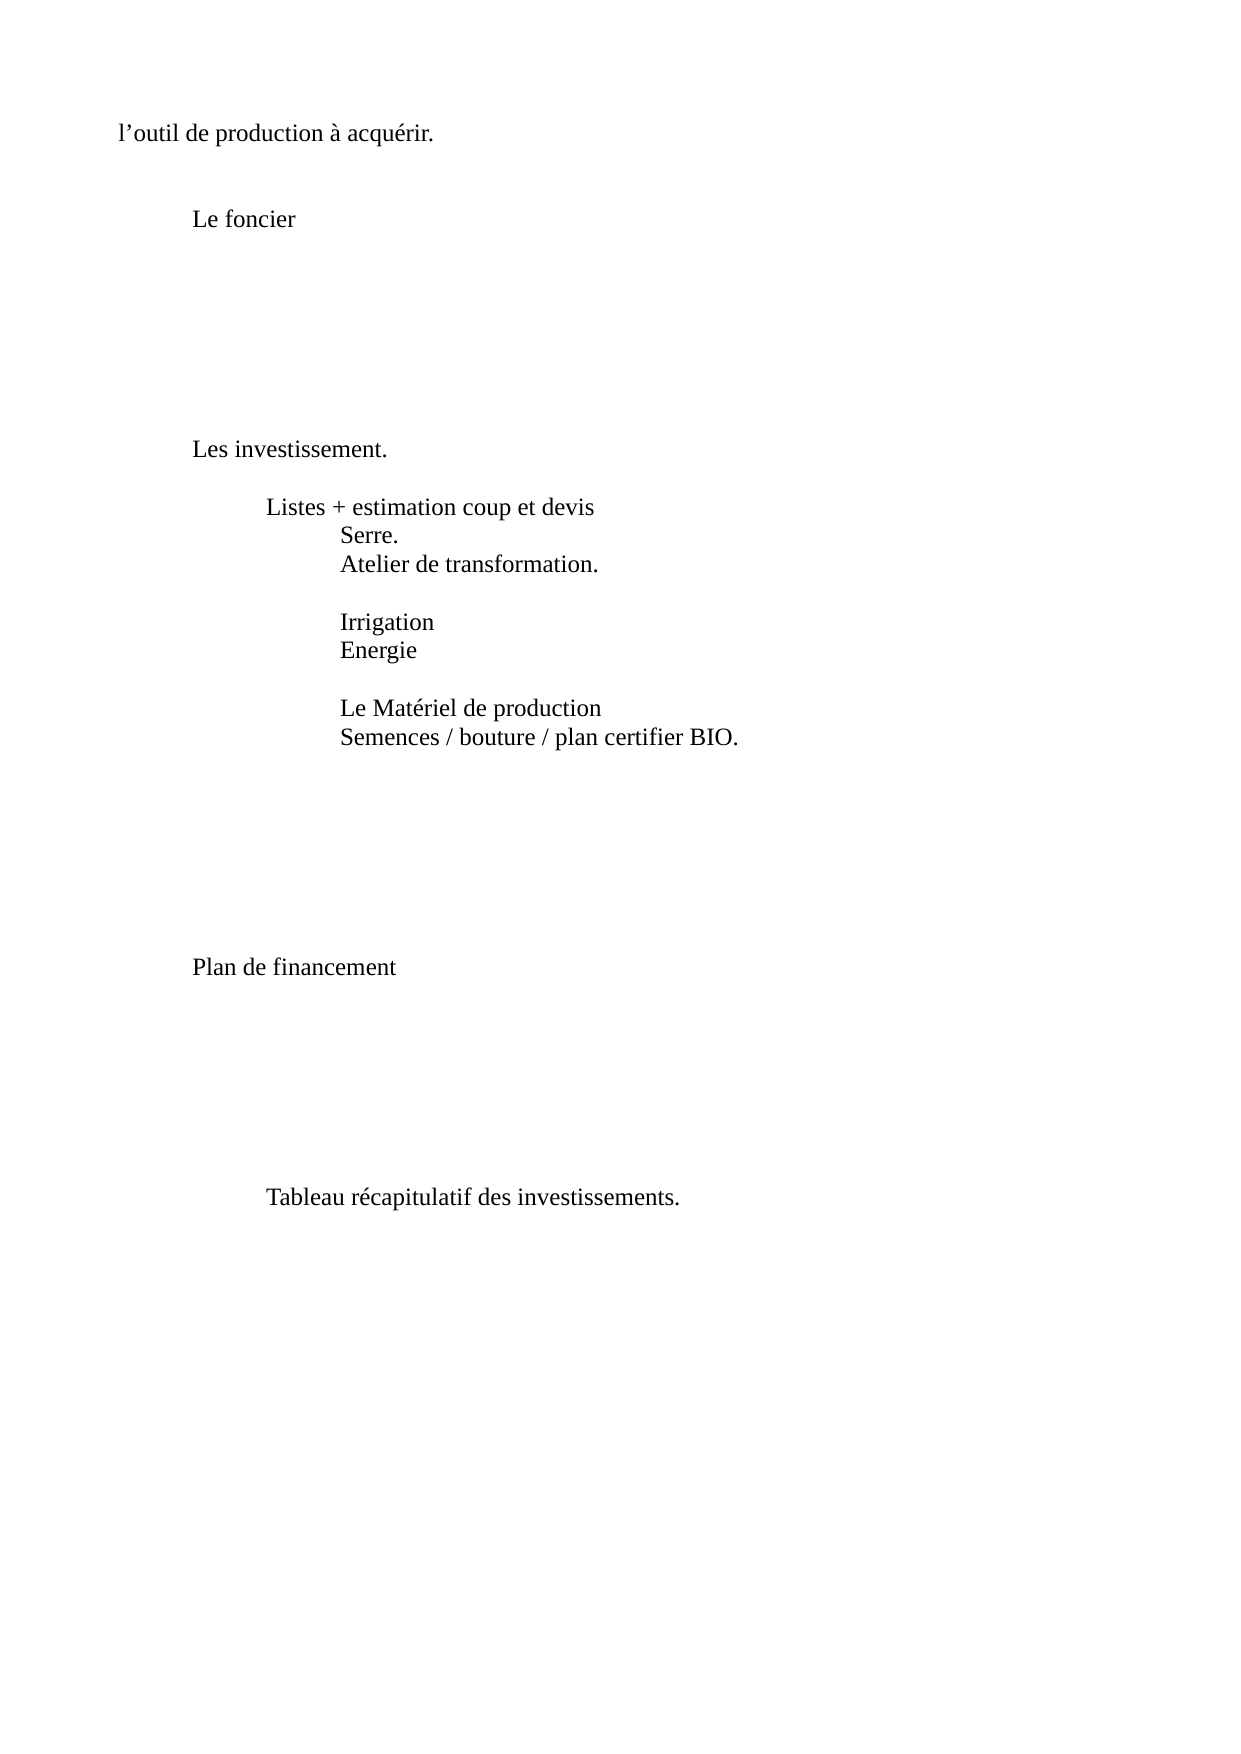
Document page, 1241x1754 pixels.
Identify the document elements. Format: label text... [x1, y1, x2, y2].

text Le Matériel de production [118, 693, 1122, 722]
text Energie [118, 636, 1122, 664]
text Listes + estimation coup et devis [118, 492, 1122, 521]
text Les investissement. [118, 434, 1122, 463]
text Semences / bouture / plan certifier BIO. [118, 722, 1122, 751]
text Serre. [118, 521, 1122, 549]
text Plan de financement [118, 952, 1122, 981]
text Atelier de transformation. [118, 549, 1122, 578]
text Le foncier [118, 204, 1122, 233]
text Irrigation [118, 607, 1122, 636]
text l’outil de production à acquérir. [118, 118, 1122, 147]
text Tableau récapitulatif des investissements. [118, 1182, 1122, 1211]
